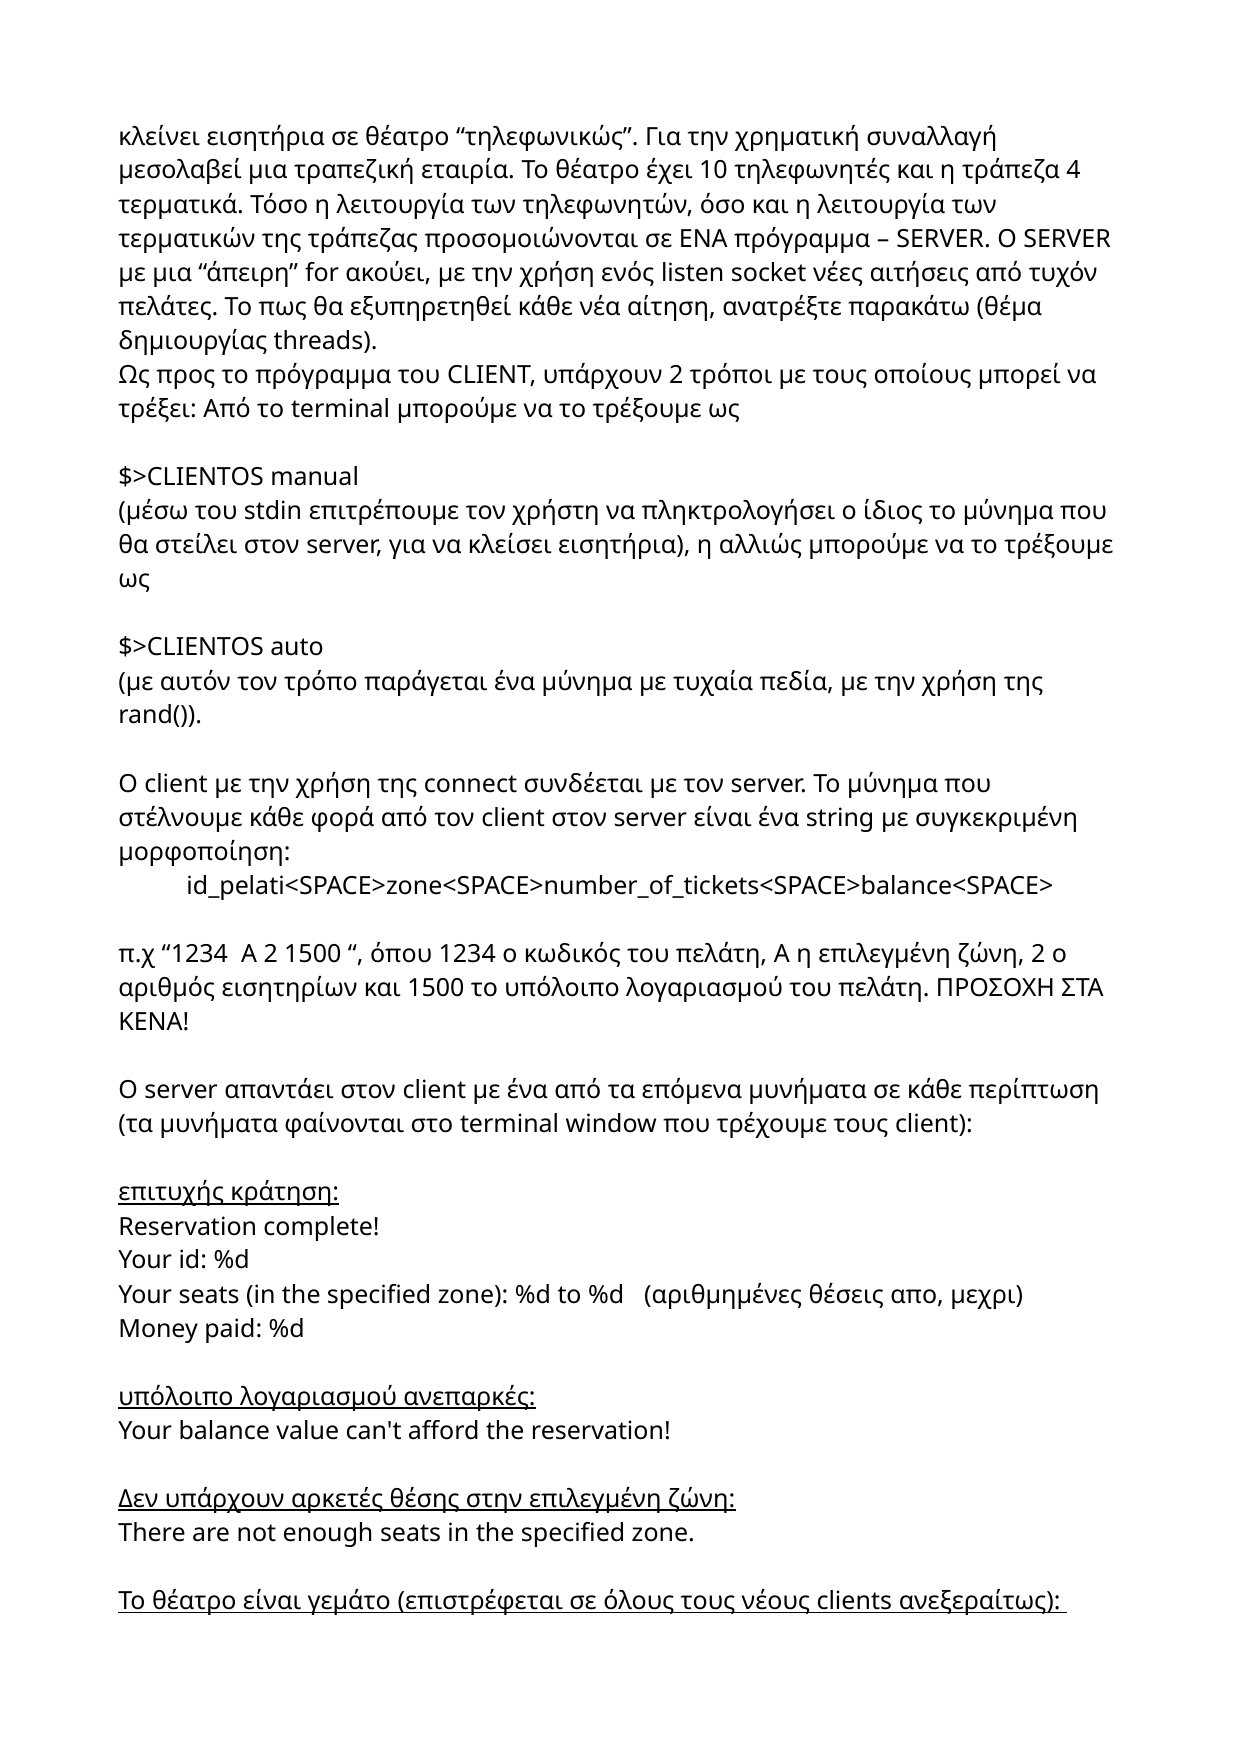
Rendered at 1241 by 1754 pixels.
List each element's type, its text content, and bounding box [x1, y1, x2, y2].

text Your seats (in the specified zone): %d to %d (αριθμημένες θέσεις απο, μεχρι) [118, 1276, 1122, 1310]
text Ο server απαντάει στον client με ένα από τα επόμενα μυνήματα σε κάθε περίπτωση (τα μυνήματα φαίνονται στο terminal window που τρέχουμε τους client): [118, 1072, 1122, 1140]
text υπόλοιπο λογαριασμού ανεπαρκές: [118, 1378, 1122, 1412]
text Reservation complete! [118, 1208, 1122, 1242]
text Money paid: %d [118, 1310, 1122, 1344]
text επιτυχής κράτηση: [118, 1174, 1122, 1208]
text id_pelati<SPACE>zone<SPACE>number_of_tickets<SPACE>balance<SPACE> [118, 867, 1122, 902]
text Το θέατρο είναι γεμάτο (επιστρέφεται σε όλους τους νέους clients ανεξεραίτως): [118, 1583, 1122, 1617]
text $>CLIENTOS manual [118, 459, 1122, 493]
text Ως προς το πρόγραμμα του CLIENT, υπάρχουν 2 τρόποι με τους οποίους μπορεί να τρέξει: Από το terminal μπορούμε να το τρέξουμε ως [118, 357, 1122, 425]
text π.χ “1234 A 2 1500 “, όπου 1234 ο κωδικός του πελάτη, A η επιλεγμένη ζώνη, 2 ο αριθμός εισητηρίων και 1500 το υπόλοιπο λογαριασμού του πελάτη. ΠΡΟΣΟΧΗ ΣΤΑ ΚΕΝΑ! [118, 936, 1122, 1038]
text Δεν υπάρχουν αρκετές θέσης στην επιλεγμένη ζώνη: [118, 1481, 1122, 1515]
text (με αυτόν τον τρόπο παράγεται ένα μύνημα με τυχαία πεδία, με την χρήση της rand()). [118, 663, 1122, 731]
text (μέσω του stdin επιτρέπουμε τον χρήστη να πληκτρολογήσει ο ίδιος το μύνημα που θα στείλει στον server, για να κλείσει εισητήρια), η αλλιώς μπορούμε να το τρέξουμε ως [118, 493, 1122, 595]
text $>CLIENTOS auto [118, 629, 1122, 663]
text κλείνει εισητήρια σε θέατρο “τηλεφωνικώς”. Για την χρηματική συναλλαγή μεσολαβεί μια τραπεζική εταιρία. Το θέατρο έχει 10 τηλεφωνητές και η τράπεζα 4 τερματικά. Τόσο η λειτουργία των τηλεφωνητών, όσο και η λειτουργία των τερματικών της τράπεζας προσομοιώνονται σε ΕΝΑ πρόγραμμα – SERVER. Ο SERVER με μια “άπειρη” for ακούει, με την χρήση ενός listen socket νέες αιτήσεις από τυχόν πελάτες. Το πως θα εξυπηρετηθεί κάθε νέα αίτηση, ανατρέξτε παρακάτω (θέμα δημιουργίας threads). [118, 118, 1122, 357]
text Ο client με την χρήση της connect συνδέεται με τον server. Το μύνημα που στέλνουμε κάθε φορά από τον client στον server είναι ένα string με συγκεκριμένη μορφοποίηση: [118, 765, 1122, 867]
text Your balance value can't afford the reservation! [118, 1412, 1122, 1447]
text Your id: %d [118, 1242, 1122, 1276]
text There are not enough seats in the specified zone. [118, 1515, 1122, 1549]
